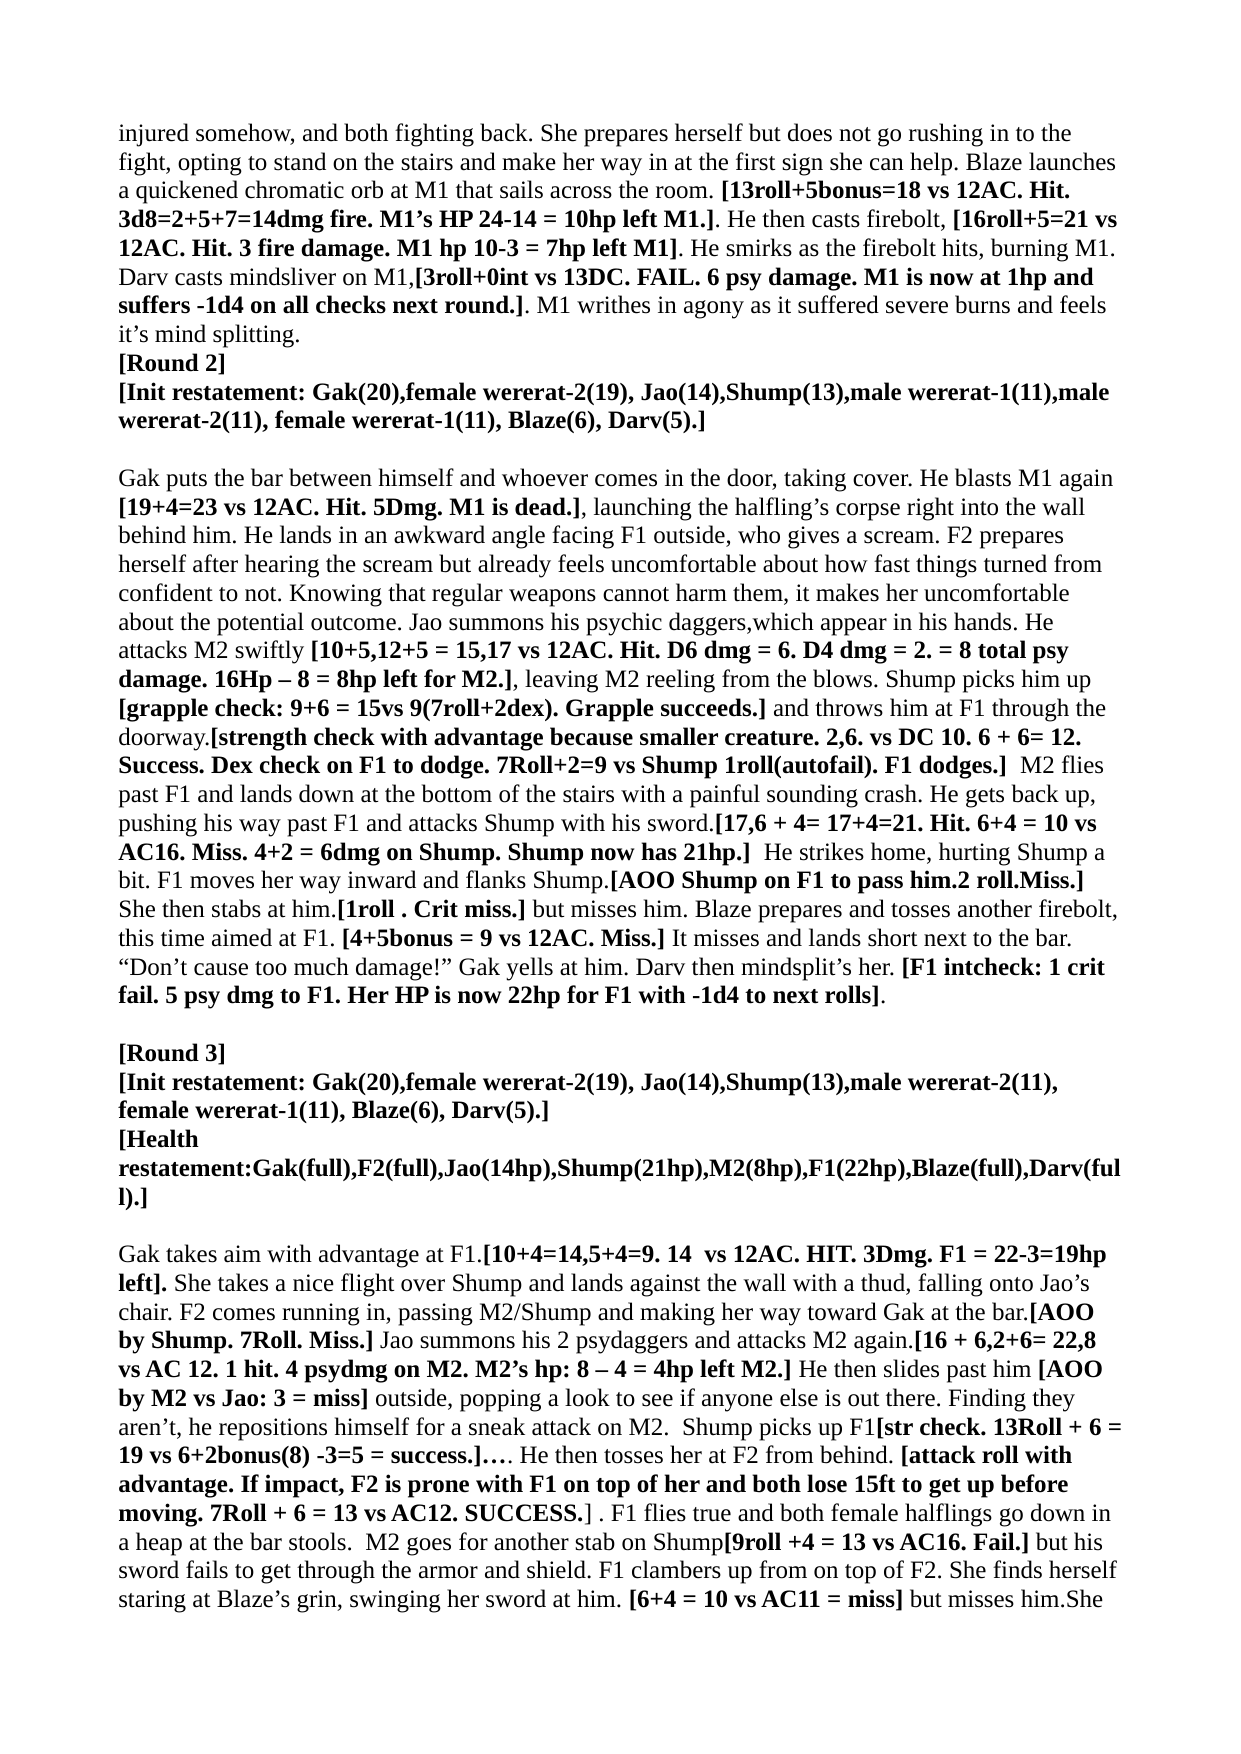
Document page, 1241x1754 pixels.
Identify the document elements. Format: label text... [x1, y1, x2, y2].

text injured somehow, and both fighting back. She prepares herself but does not go rushing in to the fight, opting to stand on the stairs and make her way in at the first sign she can help. Blaze launches a quickened chromatic orb at M1 that sails across the room. [13roll+5bonus=18 vs 12AC. Hit. 3d8=2+5+7=14dmg fire. M1’s HP 24-14 = 10hp left M1.]. He then casts firebolt, [16roll+5=21 vs 12AC. Hit. 3 fire damage. M1 hp 10-3 = 7hp left M1]. He smirks as the firebolt hits, burning M1. Darv casts mindsliver on M1,[3roll+0int vs 13DC. FAIL. 6 psy damage. M1 is now at 1hp and suffers -1d4 on all checks next round.]. M1 writhes in agony as it suffered severe burns and feels it’s mind splitting. [118, 118, 1122, 348]
text [Round 3] [118, 1038, 1122, 1067]
text Gak puts the bar between himself and whoever comes in the door, taking cover. He blasts M1 again [19+4=23 vs 12AC. Hit. 5Dmg. M1 is dead.], launching the halfling’s corpse right into the wall behind him. He lands in an awkward angle facing F1 outside, who gives a scream. F2 prepares herself after hearing the scream but already feels uncomfortable about how fast things turned from confident to not. Knowing that regular weapons cannot harm them, it makes her uncomfortable about the potential outcome. Jao summons his psychic daggers,which appear in his hands. He attacks M2 swiftly [10+5,12+5 = 15,17 vs 12AC. Hit. D6 dmg = 6. D4 dmg = 2. = 8 total psy damage. 16Hp – 8 = 8hp left for M2.], leaving M2 reeling from the blows. Shump picks him up [grapple check: 9+6 = 15vs 9(7roll+2dex). Grapple succeeds.] and throws him at F1 through the doorway.[strength check with advantage because smaller creature. 2,6. vs DC 10. 6 + 6= 12. Success. Dex check on F1 to dodge. 7Roll+2=9 vs Shump 1roll(autofail). F1 dodges.] M2 flies past F1 and lands down at the bottom of the stairs with a painful sounding crash. He gets back up, pushing his way past F1 and attacks Shump with his sword.[17,6 + 4= 17+4=21. Hit. 6+4 = 10 vs AC16. Miss. 4+2 = 6dmg on Shump. Shump now has 21hp.] He strikes home, hurting Shump a bit. F1 moves her way inward and flanks Shump.[AOO Shump on F1 to pass him.2 roll.Miss.] She then stabs at him.[1roll . Crit miss.] but misses him. Blaze prepares and tosses another firebolt, this time aimed at F1. [4+5bonus = 9 vs 12AC. Miss.] It misses and lands short next to the bar. “Don’t cause too much damage!” Gak yells at him. Darv then mindsplit’s her. [F1 intcheck: 1 crit fail. 5 psy dmg to F1. Her HP is now 22hp for F1 with -1d4 to next rolls]. [118, 463, 1122, 1009]
text [Round 2] [118, 348, 1122, 377]
text [Init restatement: Gak(20),female wererat-2(19), Jao(14),Shump(13),male wererat-2(11), female wererat-1(11), Blaze(6), Darv(5).] [118, 1067, 1122, 1124]
text [Health restatement:Gak(full),F2(full),Jao(14hp),Shump(21hp),M2(8hp),F1(22hp),Blaze(full),Darv(full).] [118, 1124, 1122, 1211]
text [Init restatement: Gak(20),female wererat-2(19), Jao(14),Shump(13),male wererat-1(11),male wererat-2(11), female wererat-1(11), Blaze(6), Darv(5).] [118, 377, 1122, 434]
text Gak takes aim with advantage at F1.[10+4=14,5+4=9. 14 vs 12AC. HIT. 3Dmg. F1 = 22-3=19hp left]. She takes a nice flight over Shump and lands against the wall with a thud, falling onto Jao’s chair. F2 comes running in, passing M2/Shump and making her way toward Gak at the bar.[AOO by Shump. 7Roll. Miss.] Jao summons his 2 psydaggers and attacks M2 again.[16 + 6,2+6= 22,8 vs AC 12. 1 hit. 4 psydmg on M2. M2’s hp: 8 – 4 = 4hp left M2.] He then slides past him [AOO by M2 vs Jao: 3 = miss] outside, popping a look to see if anyone else is out there. Finding they aren’t, he repositions himself for a sneak attack on M2. Shump picks up F1[str check. 13Roll + 6 = 19 vs 6+2bonus(8) -3=5 = success.]…. He then tosses her at F2 from behind. [attack roll with advantage. If impact, F2 is prone with F1 on top of her and both lose 15ft to get up before moving. 7Roll + 6 = 13 vs AC12. SUCCESS.] . F1 flies true and both female halflings go down in a heap at the bar stools. M2 goes for another stab on Shump[9roll +4 = 13 vs AC16. Fail.] but his sword fails to get through the armor and shield. F1 clambers up from on top of F2. She finds herself staring at Blaze’s grin, swinging her sword at him. [6+4 = 10 vs AC11 = miss] but misses him.She [118, 1239, 1122, 1613]
